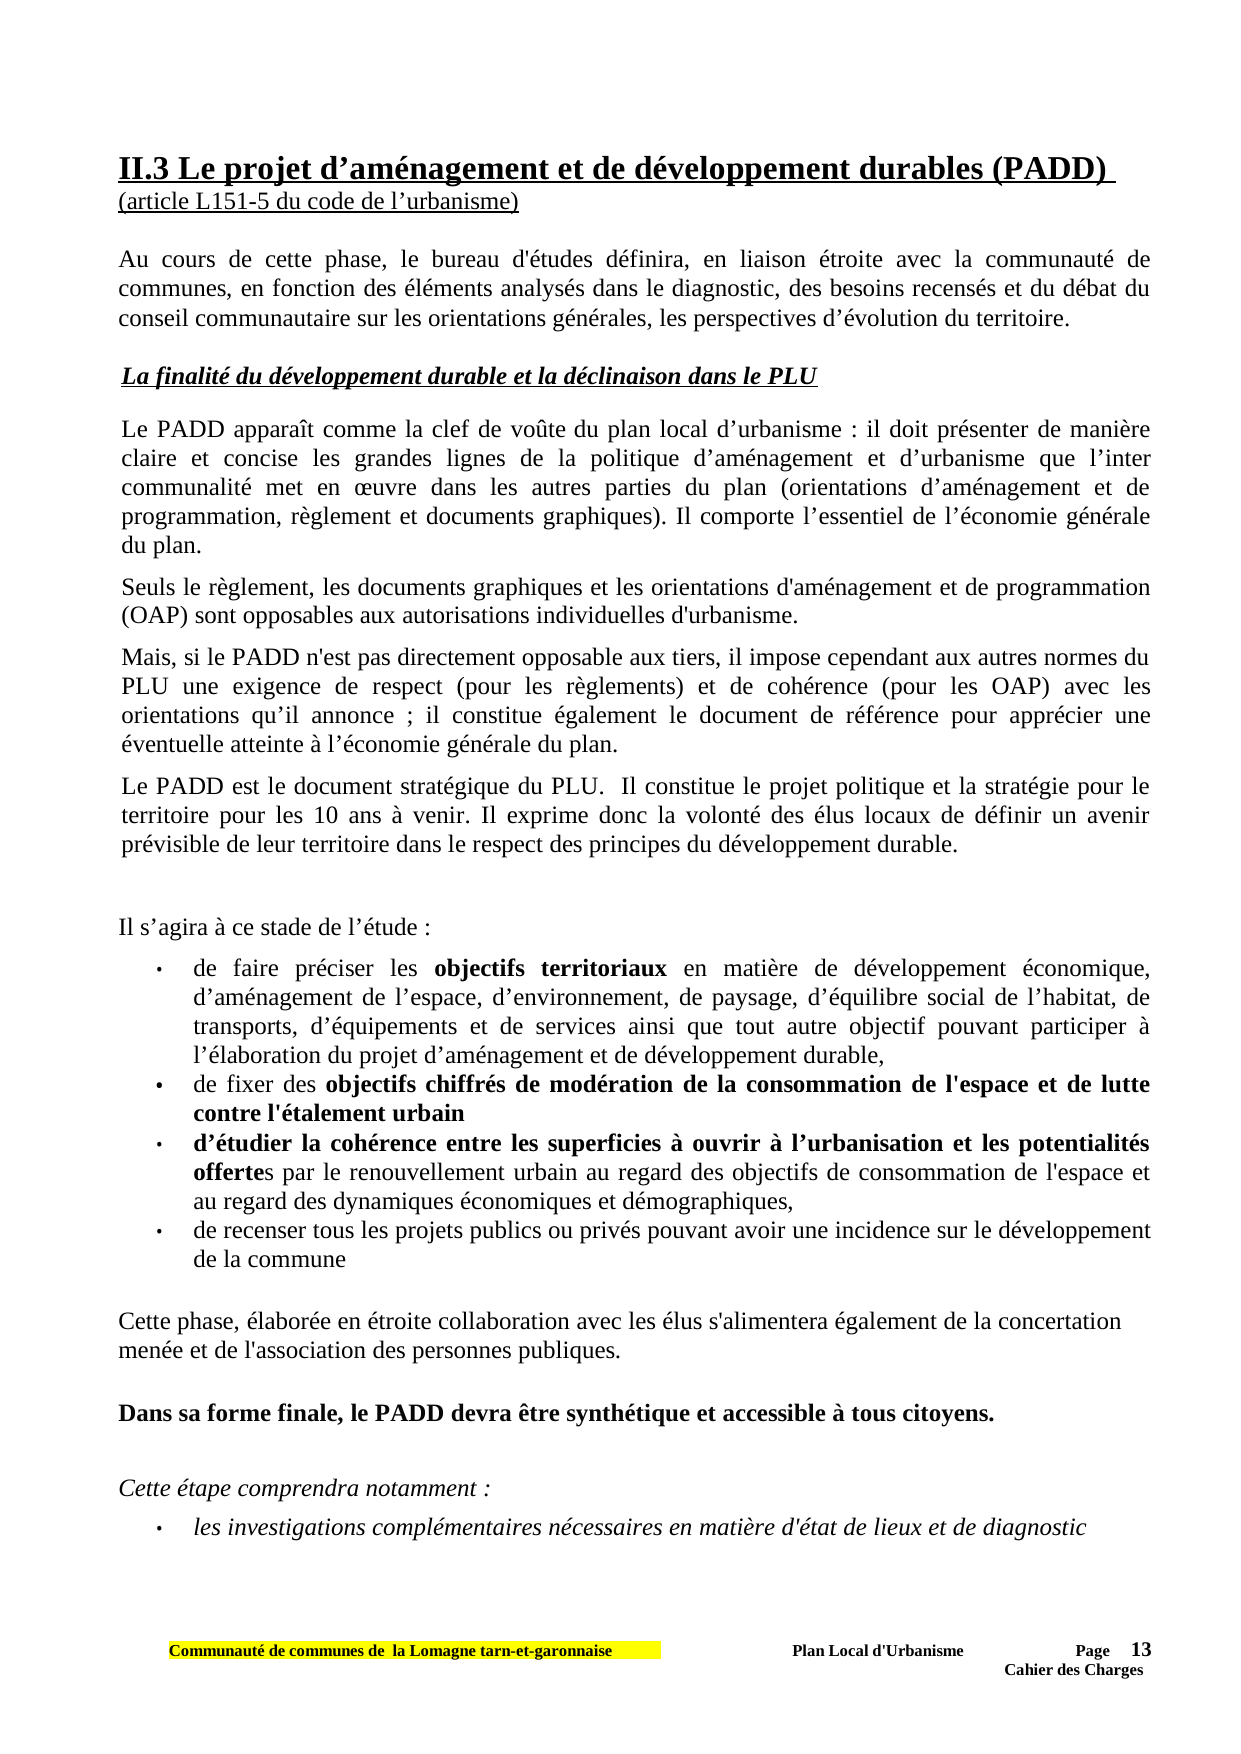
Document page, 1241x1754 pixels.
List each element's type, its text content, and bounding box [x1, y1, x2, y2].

list Le PADD apparaît comme la clef de voûte du plan local d’urbanisme : il doit présenter de manière claire et concise les grandes lignes de la politique d’aménagement et d’urbanisme que l’inter communalité met en œuvre dans les autres parties du plan (orientations d’aménagement et de programmation, règlement et documents graphiques). Il comporte l’essentiel de l’économie générale du plan. [29, 414, 1152, 559]
subtitle II.3 Le projet d’aménagement et de développement durables (PADD) (article L151-5 du code de l’urbanisme) [118, 148, 1152, 215]
list les investigations complémentaires nécessaires en matière d'état de lieux et de diagnostic [156, 1512, 1152, 1541]
list de fixer des objectifs chiffrés de modération de la consommation de l'espace et de lutte contre l'étalement urbain [156, 1069, 1152, 1127]
list Seuls le règlement, les documents graphiques et les orientations d'aménagement et de programmation (OAP) sont opposables aux autorisations individuelles d'urbanisme. [29, 571, 1152, 629]
text Il s’agira à ce stade de l’étude : [29, 912, 1152, 941]
list Le PADD est le document stratégique du PLU. Il constitue le projet politique et la stratégie pour le territoire pour les 10 ans à venir. Il exprime donc la volonté des élus locaux de définir un avenir prévisible de leur territoire dans le respect des principes du développement durable. [29, 771, 1152, 858]
text Cette phase, élaborée en étroite collaboration avec les élus s'alimentera également de la concertation menée et de l'association des personnes publiques. [118, 1306, 1152, 1364]
list de faire préciser les objectifs territoriaux en matière de développement économique, d’aménagement de l’espace, d’environnement, de paysage, d’équilibre social de l’habitat, de transports, d’équipements et de services ainsi que tout autre objectif pouvant participer à l’élaboration du projet d’aménagement et de développement durable, [156, 953, 1152, 1069]
list Mais, si le PADD n'est pas directement opposable aux tiers, il impose cependant aux autres normes du PLU une exigence de respect (pour les règlements) et de cohérence (pour les OAP) avec les orientations qu’il annonce ; il constitue également le document de référence pour apprécier une éventuelle atteinte à l’économie générale du plan. [29, 642, 1152, 758]
text Au cours de cette phase, le bureau d'études définira, en liaison étroite avec la communauté de communes, en fonction des éléments analysés dans le diagnostic, des besoins recensés et du débat du conseil communautaire sur les orientations générales, les perspectives d’évolution du territoire. [118, 244, 1152, 331]
list de recenser tous les projets publics ou privés pouvant avoir une incidence sur le développement de la commune [156, 1214, 1152, 1273]
list d’étudier la cohérence entre les superficies à ouvrir à l’urbanisation et les potentialités offertes par le renouvellement urbain au regard des objectifs de consommation de l'espace et au regard des dynamiques économiques et démographiques, [156, 1127, 1152, 1214]
subtitle La finalité du développement durable et la déclinaison dans le PLU [29, 361, 1152, 389]
text Dans sa forme finale, le PADD devra être synthétique et accessible à tous citoyens. [29, 1398, 1152, 1427]
text Cette étape comprendra notamment : [118, 1473, 1152, 1502]
